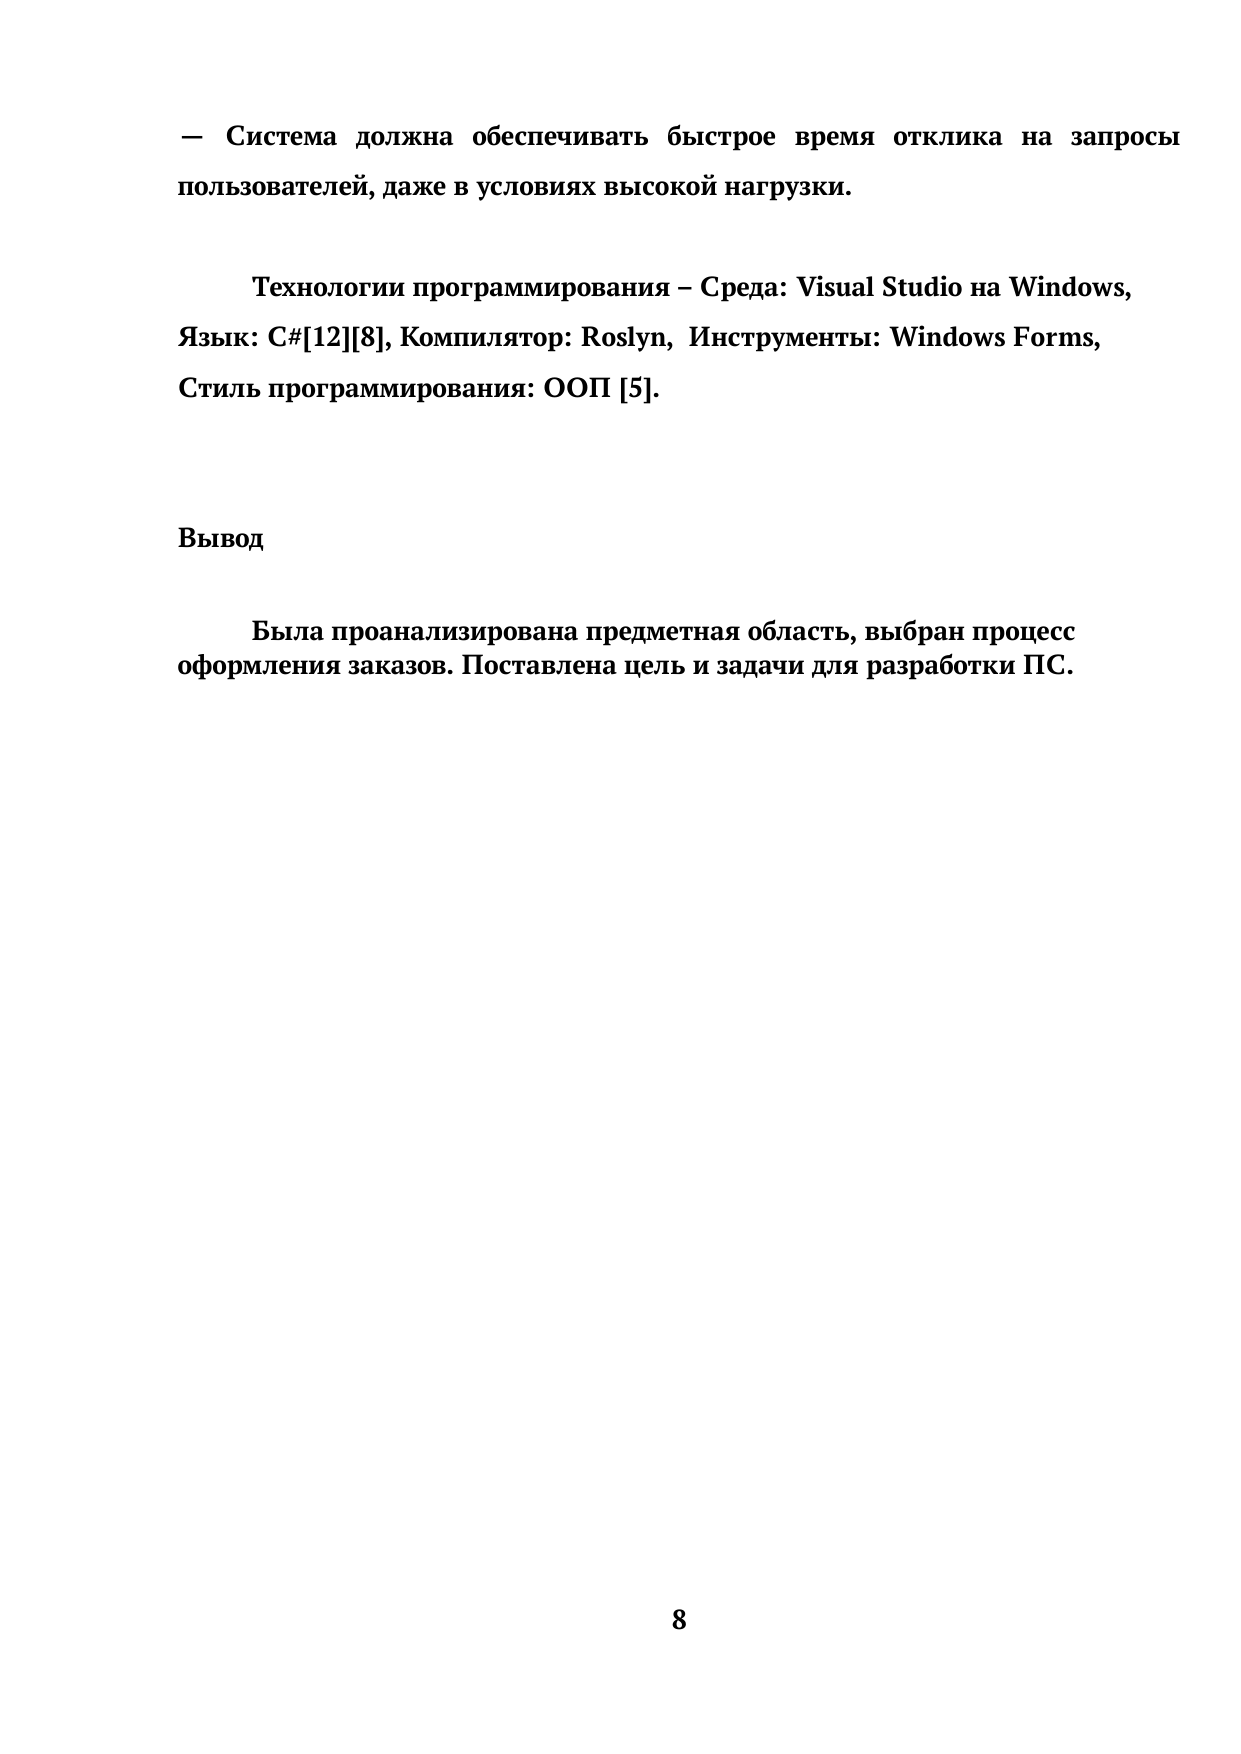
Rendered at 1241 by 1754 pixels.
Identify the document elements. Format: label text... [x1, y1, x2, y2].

text Была проанализирована предметная область, выбран процесс оформления заказов. Поставлена цель и задачи для разработки ПС. [177, 613, 1181, 680]
text — Система должна обеспечивать быстрое время отклика на запросы пользователей, даже в условиях высокой нагрузки. [177, 118, 1181, 202]
text Технологии программирования – Среда: Visual Studio на Windows, Язык: C#[12][8], Компилятор: Roslyn, Инструменты: Windows Forms, Стиль программирования: ООП [5]. [177, 269, 1181, 403]
subtitle Вывод [177, 521, 1181, 554]
